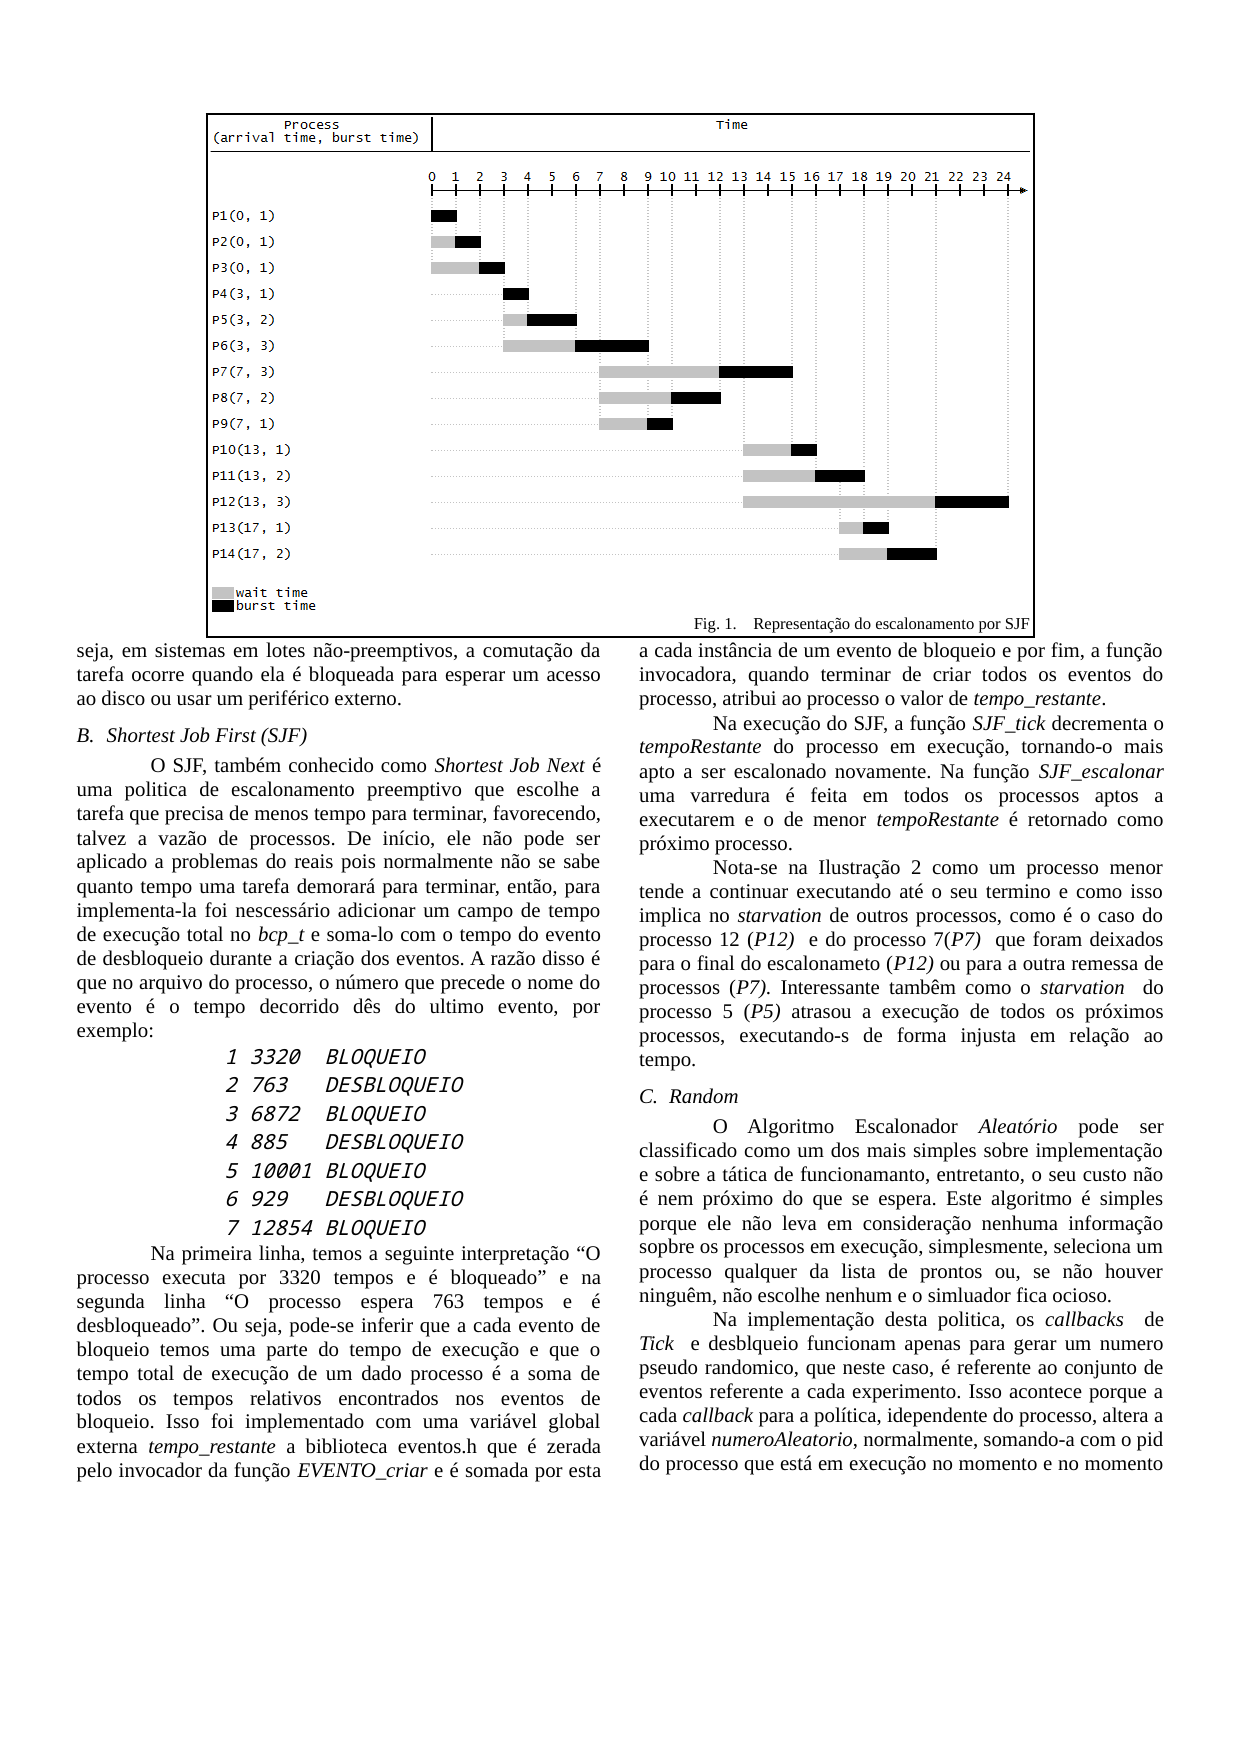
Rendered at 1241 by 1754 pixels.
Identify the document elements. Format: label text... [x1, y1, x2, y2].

text Na execução do SJF, a função SJF_tick decrementa o tempoRestante do processo em execução, tornando-o mais apto a ser escalonado novamente. Na função SJF_escalonar uma varredura é feita em todos os processos aptos a executarem e o de menor tempoRestante é retornado como próximo processo. [639, 710, 1164, 855]
list Representação do escalonamento por SJF [211, 614, 1030, 633]
subtitle Shortest Job First (SJF) [76, 723, 601, 747]
text a cada instância de um evento de bloqueio e por fim, a função invocadora, quando terminar de criar todos os eventos do processo, atribui ao processo o valor de tempo_restante. [639, 112, 1164, 710]
text Na implementação desta politica, os callbacks de Tick e desblqueio funcionam apenas para gerar um numero pseudo randomico, que neste caso, é referente ao conjunto de eventos referente a cada experimento. Isso acontece porque a cada callback para a política, idependente do processo, altera a variável numeroAleatorio, normalmente, somando-a com o pid do processo que está em execução no momento e no momento [639, 1307, 1164, 1475]
text Na primeira linha, temos a seguinte interpretação “O processo executa por 3320 tempos e é bloqueado” e na segunda linha “O processo espera 763 tempos e é desbloqueado”. Ou seja, pode-se inferir que a cada evento de bloqueio temos uma parte do tempo de execução e que o tempo total de execução de um dado processo é a soma de todos os tempos relativos encontrados nos eventos de bloqueio. Isso foi implementado com uma variável global externa tempo_restante a biblioteca eventos.h que é zerada pelo invocador da função EVENTO_criar e é somada por esta [76, 1241, 601, 1482]
subtitle Random [639, 1084, 1164, 1108]
text O Algoritmo Escalonador Aleatório pode ser classificado como um dos mais simples sobre implementação e sobre a tática de funcionamanto, entretanto, o seu custo não é nem próximo do que se espera. Este algoritmo é simples porque ele não leva em consideração nenhuma informação sopbre os processos em execução, simplesmente, seleciona um processo qualquer da lista de prontos ou, se não houver ninguêm, não escolhe nenhum e o simluador fica ocioso. [639, 1114, 1164, 1307]
text seja, em sistemas em lotes não-preemptivos, a comutação da tarefa ocorre quando ela é bloqueada para esperar um acesso ao disco ou usar um periférico externo. [76, 112, 601, 710]
picture [210, 117, 1030, 614]
text Nota-se na Ilustração 2 como um processo menor tende a continuar executando até o seu termino e como isso implica no starvation de outros processos, como é o caso do processo 12 (P12) e do processo 7(P7) que foram deixados para o final do escalonameto (P12) ou para a outra remessa de processos (P7). Interessante tambêm como o starvation do processo 5 (P5) atrasou a execução de todos os próximos processos, executando-s de forma injusta em relação ao tempo. [639, 855, 1164, 1071]
text 1 3320 BLOQUEIO 2 763 DESBLOQUEIO 3 6872 BLOQUEIO 4 885 DESBLOQUEIO 5 10001 BLOQUEIO 6 929 DESBLOQUEIO 7 12854 BLOQUEIO [224, 1042, 601, 1241]
text O SJF, também conhecido como Shortest Job Next é uma politica de escalonamento preemptivo que escolhe a tarefa que precisa de menos tempo para terminar, favorecendo, talvez a vazão de processos. De início, ele não pode ser aplicado a problemas do reais pois normalmente não se sabe quanto tempo uma tarefa demorará para terminar, então, para implementa-la foi nescessário adicionar um campo de tempo de execução total no bcp_t e soma-lo com o tempo do evento de desbloqueio durante a criação dos eventos. A razão disso é que no arquivo do processo, o número que precede o nome do evento é o tempo decorrido dês do ultimo evento, por exemplo: [76, 753, 601, 1042]
